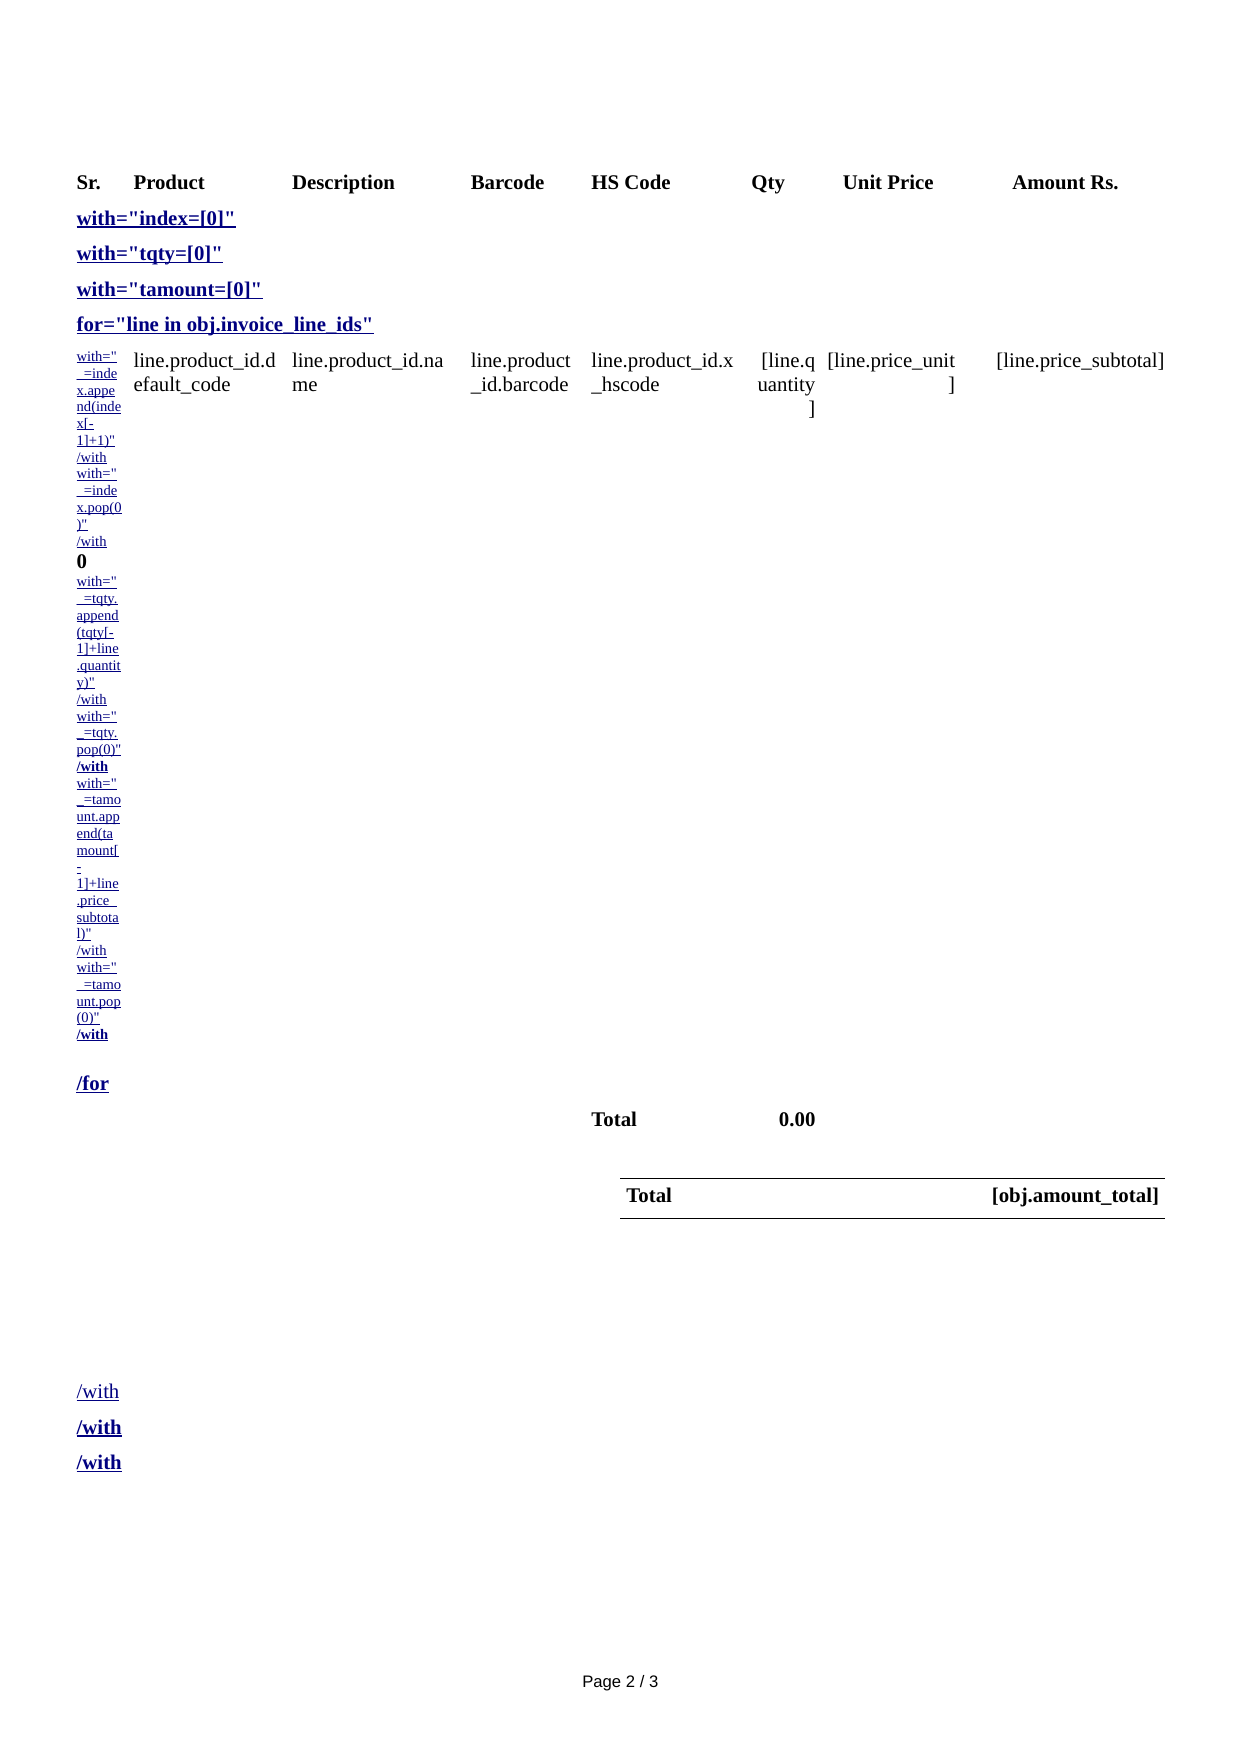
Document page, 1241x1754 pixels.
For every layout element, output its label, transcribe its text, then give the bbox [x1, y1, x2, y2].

table_cell line.product_id.default_code [128, 342, 286, 1065]
table_cell [349, 1178, 620, 1218]
table_cell Total [586, 1101, 745, 1136]
table_cell /with [71, 1409, 1170, 1444]
table_cell [71, 1101, 127, 1136]
table_cell with="_=index.append(index[-1]+1)" /with with="_=index.pop(0)" /with 0 with="_=tqty.append(tqty[-1]+line.quantity)" /with with="_=tqty.pop(0)" /with with="_=tamount.append(tamount[-1]+line.price_subtotal)" /with with="_=tamount.pop(0)" /with [71, 342, 127, 1065]
table_cell with="tqty=[0]" [71, 236, 1170, 271]
table_cell [line.quantity] [745, 342, 821, 1065]
table_cell with="tamount=[0]" [71, 271, 1170, 307]
table_header Product [128, 165, 286, 200]
table_cell with="index=[0]" [71, 200, 1170, 236]
table_cell [76, 1178, 348, 1218]
table_cell [286, 1101, 586, 1136]
table_cell 0.00 [745, 1101, 821, 1136]
table_cell [128, 1101, 286, 1136]
table_header Unit Price [821, 165, 961, 200]
table_cell /with [71, 1374, 1170, 1409]
table_cell [line.price_subtotal] [961, 342, 1170, 1065]
table_cell line.product_id.x_hscode [586, 342, 745, 1065]
table_cell [71, 1136, 1170, 1373]
table_header Barcode [465, 165, 586, 200]
table_header [620, 1142, 892, 1177]
table_cell line.product_id.name [286, 342, 465, 1065]
table_header Amount Rs. [961, 165, 1170, 200]
table_cell /fo­r [71, 1065, 1170, 1101]
table_header [893, 1142, 1164, 1177]
table_header Sr. [71, 165, 127, 200]
table_header Qty [745, 165, 821, 200]
table_cell [line.price_unit] [821, 342, 961, 1065]
table_cell for="line in obj.invoice_line_ids" [71, 307, 1170, 342]
table_cell /with [71, 1445, 1170, 1480]
table_cell line.product_id.barcode [465, 342, 586, 1065]
table_header [76, 1142, 348, 1177]
table_cell [821, 1101, 858, 1136]
table_cell Total [620, 1179, 892, 1218]
table_cell [obj.amount_total] [893, 1179, 1164, 1218]
table_cell [858, 1101, 961, 1136]
table_header HS Code [586, 165, 745, 200]
table_cell [961, 1101, 1170, 1136]
table_header Description [286, 165, 465, 200]
table_header [65, 159, 1175, 1486]
table_header [349, 1142, 620, 1177]
